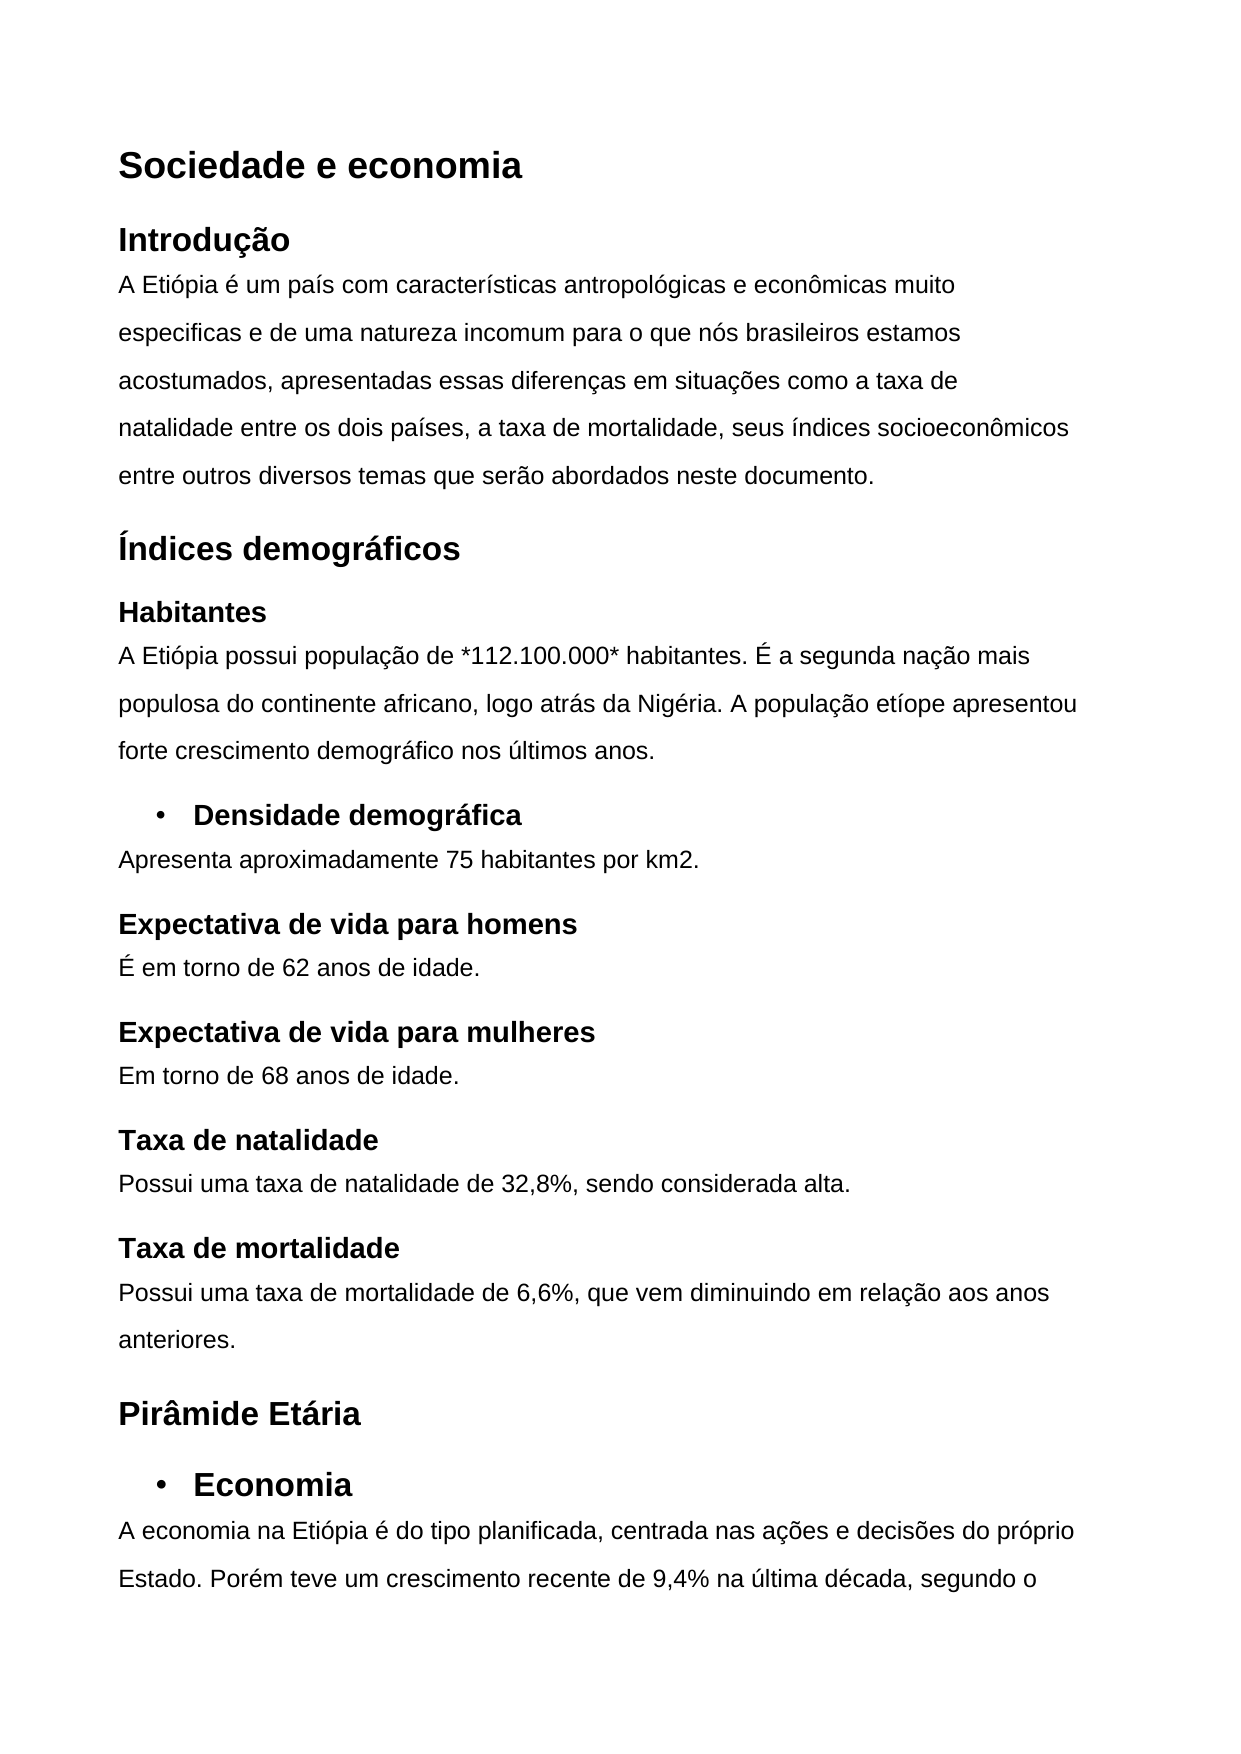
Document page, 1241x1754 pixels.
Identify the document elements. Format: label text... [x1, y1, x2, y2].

text entre outros diversos temas que serão abordados neste documento. [118, 461, 1122, 490]
text A Etiópia possui população de *112.100.000* habitantes. É a segunda nação mais [118, 641, 1122, 670]
text forte crescimento demográfico nos últimos anos. [118, 736, 1122, 765]
text especificas e de uma natureza incomum para o que nós brasileiros estamos [118, 318, 1122, 347]
subtitle Introdução [118, 219, 1122, 258]
subtitle Pirâmide Etária [118, 1393, 1122, 1432]
text É em torno de 62 anos de idade. [118, 953, 1122, 982]
subtitle Índices demográficos [118, 529, 1122, 568]
text Estado. Porém teve um crescimento recente de 9,4% na última década, segundo o [118, 1564, 1122, 1593]
subtitle Taxa de mortalidade [118, 1231, 1122, 1265]
text acostumados, apresentadas essas diferenças em situações como a taxa de [118, 366, 1122, 394]
subtitle Expectativa de vida para homens [118, 907, 1122, 940]
list Densidade demográfica [156, 798, 1122, 832]
text Apresenta aproximadamente 75 habitantes por km2. [118, 844, 1122, 873]
subtitle Taxa de natalidade [118, 1123, 1122, 1157]
text A Etiópia é um país com características antropológicas e econômicas muito [118, 271, 1122, 299]
text natalidade entre os dois países, a taxa de mortalidade, seus índices socioeconômicos [118, 413, 1122, 442]
subtitle Sociedade e economia [118, 143, 1122, 186]
subtitle Expectativa de vida para mulheres [118, 1015, 1122, 1048]
text A economia na Etiópia é do tipo planificada, centrada nas ações e decisões do próprio [118, 1516, 1122, 1545]
text anteriores. [118, 1325, 1122, 1354]
text Possui uma taxa de natalidade de 32,8%, sendo considerada alta. [118, 1169, 1122, 1198]
text populosa do continente africano, logo atrás da Nigéria. A população etíope apresentou [118, 688, 1122, 717]
text Possui uma taxa de mortalidade de 6,6%, que vem diminuindo em relação aos anos [118, 1277, 1122, 1306]
list Economia [156, 1465, 1122, 1504]
subtitle Habitantes [118, 595, 1122, 628]
text Em torno de 68 anos de idade. [118, 1061, 1122, 1090]
